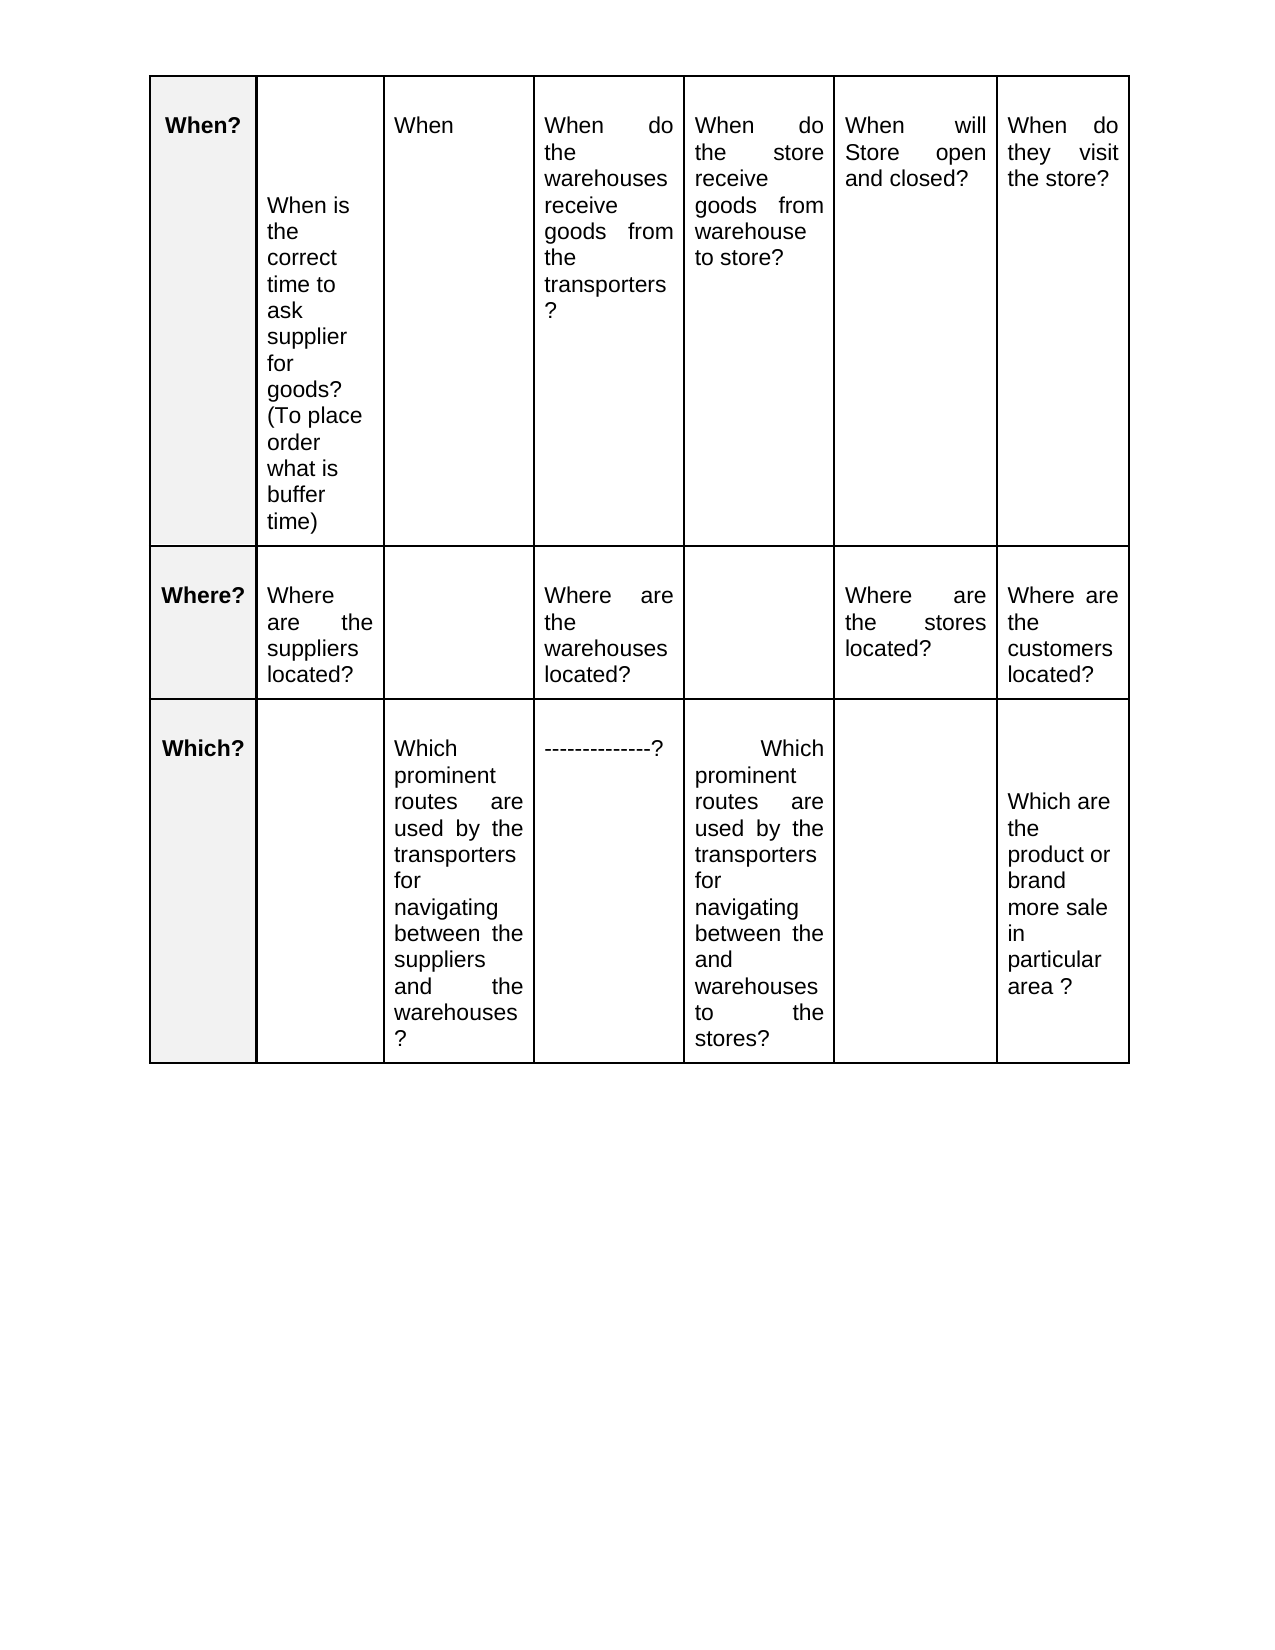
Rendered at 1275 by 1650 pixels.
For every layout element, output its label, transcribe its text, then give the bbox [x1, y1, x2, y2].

table_cell When is the correct time to ask supplier for goods? (To place order what is buffer time) [258, 77, 383, 544]
table_cell When do the store receive goods from warehouse to store? [685, 77, 833, 544]
table_cell Which? [151, 700, 255, 1062]
table_cell When will Store open and closed? [835, 77, 996, 544]
table_cell [385, 547, 533, 698]
table_cell Which prominent routes are used by the transporters for navigating between the suppliers and the warehouses? [385, 700, 533, 1062]
table_cell [835, 700, 996, 1062]
table_cell When do they visit the store? [998, 77, 1128, 544]
table_cell Where are the warehouses located? [535, 547, 683, 698]
table_cell [685, 547, 833, 698]
table_cell Where? [151, 547, 255, 698]
table_cell When? [151, 77, 255, 544]
table_cell Where are the customers located? [998, 547, 1128, 698]
table_cell Where are the suppliers located? [258, 547, 383, 698]
table_cell [258, 700, 383, 1062]
table_cell When do the warehouses receive goods from the transporters? [535, 77, 683, 544]
table_cell Which prominent routes are used by the transporters for navigating between the and warehouses to the stores? [685, 700, 833, 1062]
table_cell When [385, 77, 533, 544]
table_cell Where are the stores located? [835, 547, 996, 698]
table_cell --------------? [535, 700, 683, 1062]
table_cell Which are the product or brand more sale in particular area ? [998, 700, 1128, 1062]
